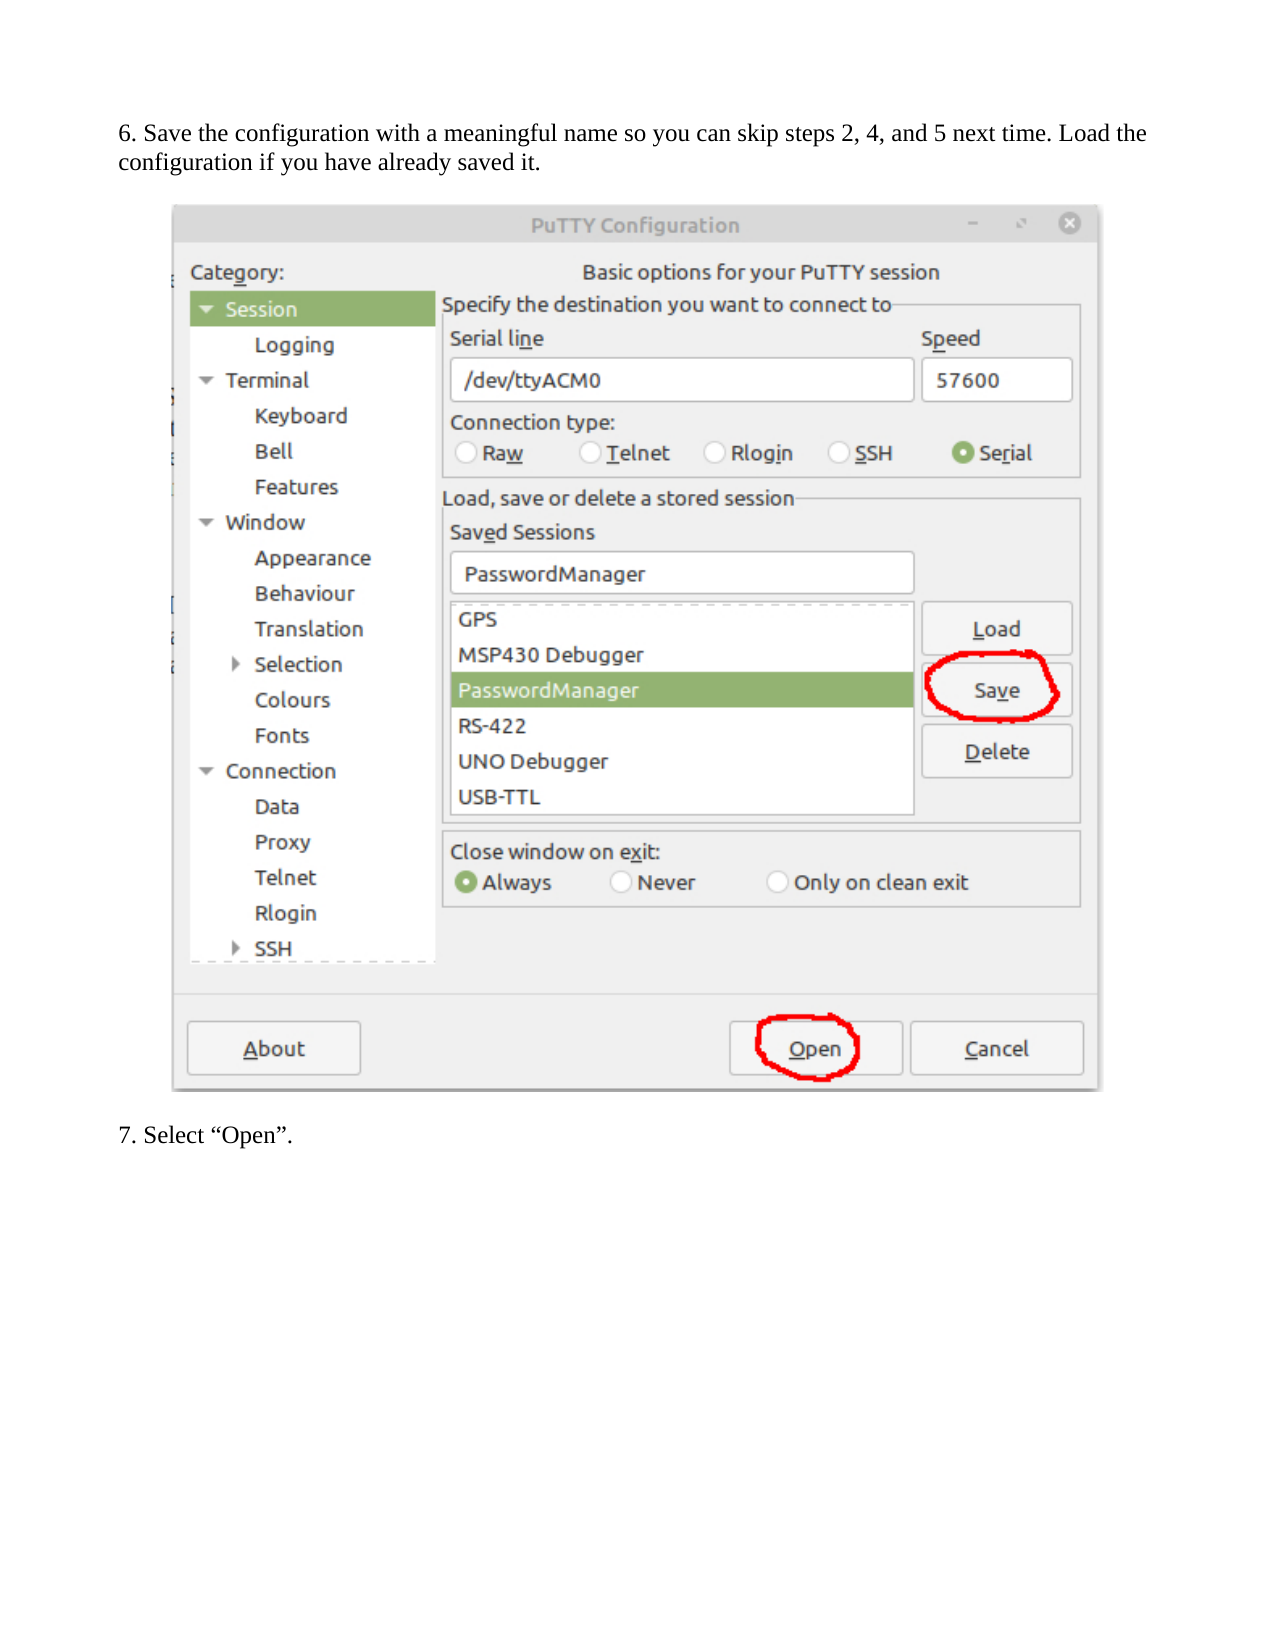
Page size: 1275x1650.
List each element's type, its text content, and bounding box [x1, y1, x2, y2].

text 7. Select “Open”. [118, 1120, 1157, 1149]
picture [171, 204, 1104, 1092]
text 6. Save the configuration with a meaningful name so you can skip steps 2, 4, and 5 next time. Load the configuration if you have already saved it. [118, 118, 1157, 176]
